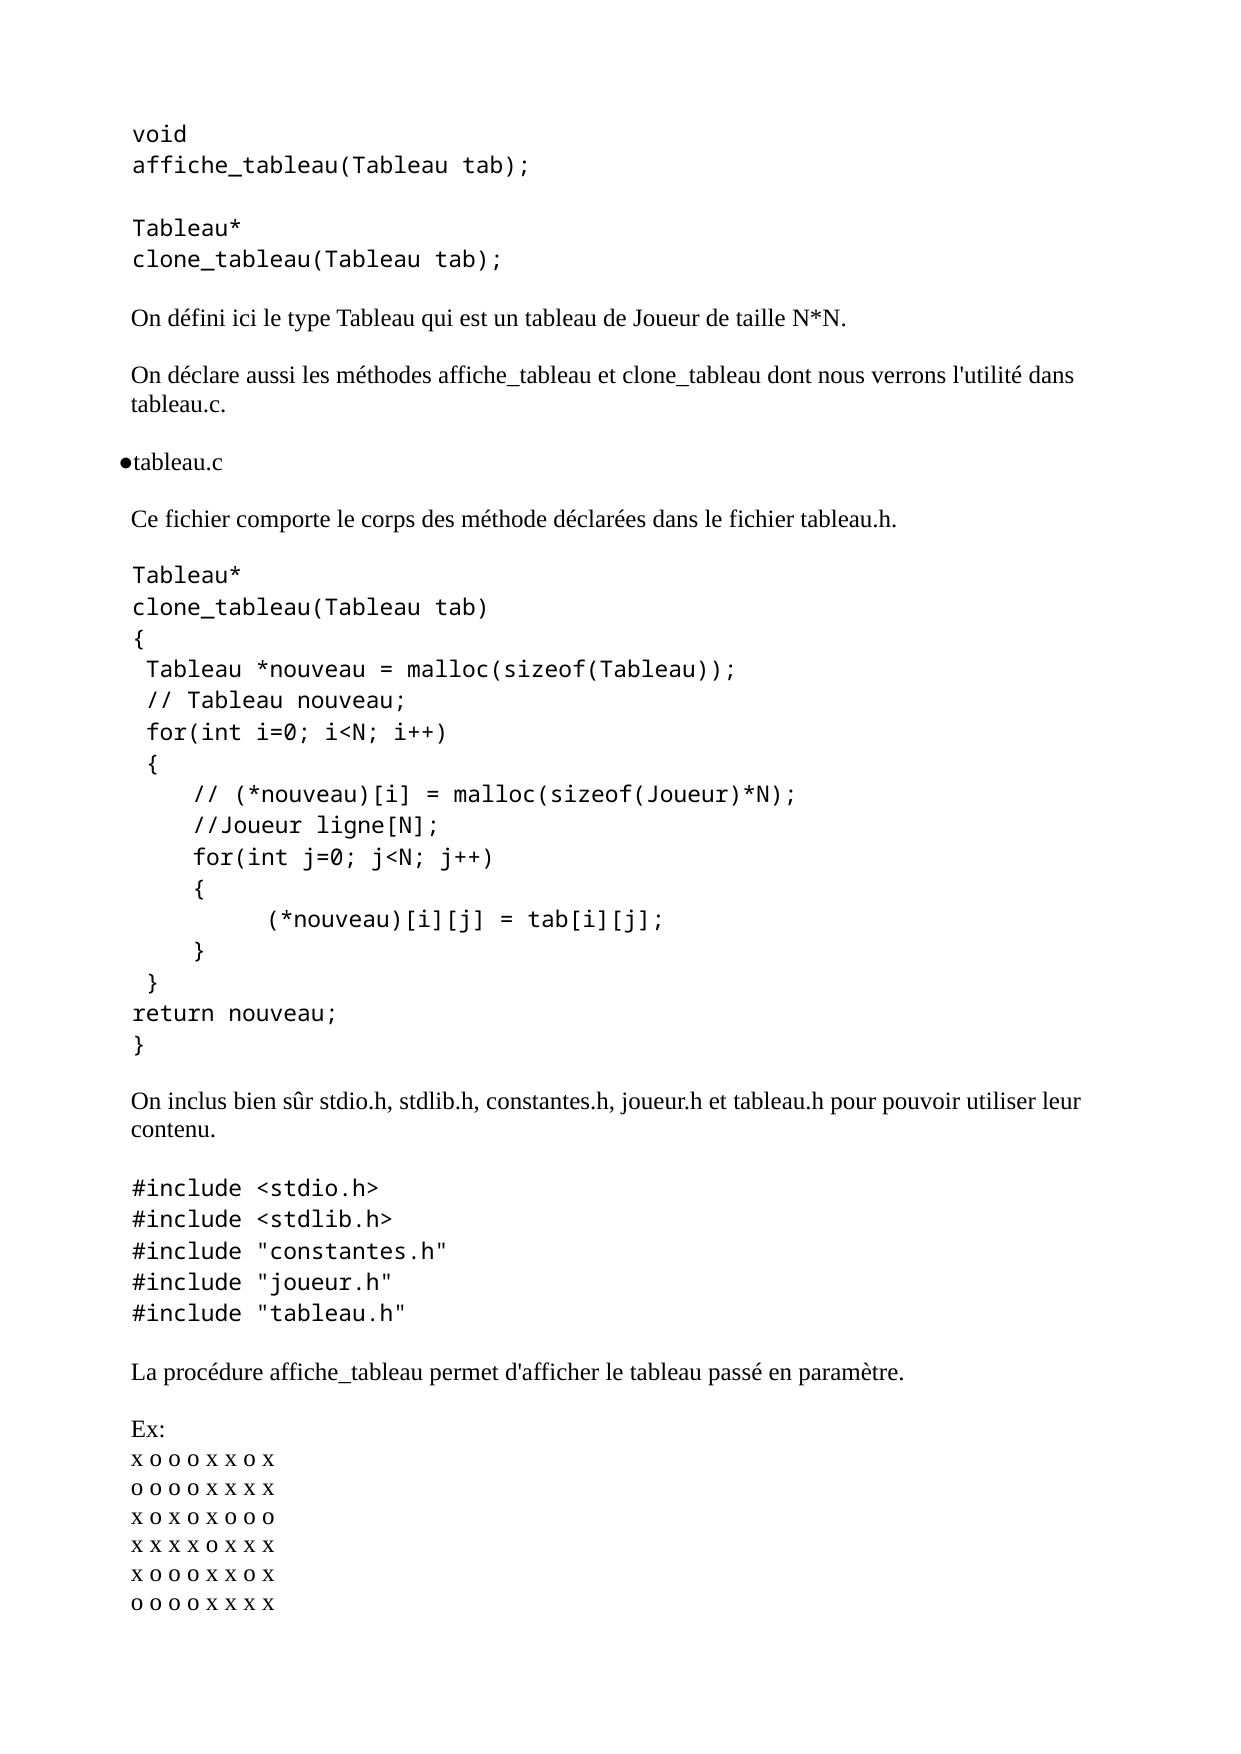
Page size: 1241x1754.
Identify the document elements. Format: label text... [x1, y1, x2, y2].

text #include <stdlib.h> [118, 1203, 1122, 1234]
text o o o o x x x x [118, 1472, 1122, 1501]
text Ex: [118, 1414, 1122, 1443]
text On inclus bien sûr stdio.h, stdlib.h, constantes.h, joueur.h et tableau.h pour pouvoir utiliser leur [118, 1086, 1122, 1114]
text //Joueur ligne[N]; [118, 809, 1122, 841]
text for(int i=0; i<N; i++) [118, 716, 1122, 747]
text Ce fichier comporte le corps des méthode déclarées dans le fichier tableau.h. [118, 504, 1122, 533]
text { [118, 747, 1122, 778]
text #include "tableau.h" [118, 1297, 1122, 1328]
text void [118, 118, 1122, 149]
text Tableau *nouveau = malloc(sizeof(Tableau)); [118, 653, 1122, 684]
text x o o o x x o x [118, 1558, 1122, 1587]
text #include "joueur.h" [118, 1266, 1122, 1297]
text affiche_tableau(Tableau tab); [118, 149, 1122, 181]
text o o o o x x x x [118, 1587, 1122, 1616]
text { [118, 622, 1122, 653]
text #include <stdio.h> [118, 1172, 1122, 1203]
text } [118, 966, 1122, 997]
text x x x x o x x x [118, 1529, 1122, 1558]
text clone_tableau(Tableau tab) [118, 591, 1122, 622]
text x o o o x x o x [118, 1443, 1122, 1472]
text for(int j=0; j<N; j++) [118, 841, 1122, 872]
text On défini ici le type Tableau qui est un tableau de Joueur de taille N*N. [118, 303, 1122, 332]
text } [118, 1028, 1122, 1086]
text x o x o x o o o [118, 1501, 1122, 1529]
text { [118, 872, 1122, 903]
text clone_tableau(Tableau tab); [118, 243, 1122, 274]
text #include "constantes.h" [118, 1234, 1122, 1266]
text ●tableau.c [118, 447, 1122, 476]
text // (*nouveau)[i] = malloc(sizeof(Joueur)*N); [118, 778, 1122, 809]
text return nouveau; [118, 997, 1122, 1028]
text contenu. [118, 1114, 1122, 1143]
text On déclare aussi les méthodes affiche_tableau et clone_tableau dont nous verrons l'utilité dans [118, 361, 1122, 389]
text // Tableau nouveau; [118, 684, 1122, 716]
text (*nouveau)[i][j] = tab[i][j]; [118, 903, 1122, 934]
text La procédure affiche_tableau permet d'afficher le tableau passé en paramètre. [118, 1357, 1122, 1386]
text tableau.c. [118, 389, 1122, 418]
text Tableau* [118, 212, 1122, 243]
text } [118, 934, 1122, 966]
text Tableau* [118, 559, 1122, 591]
